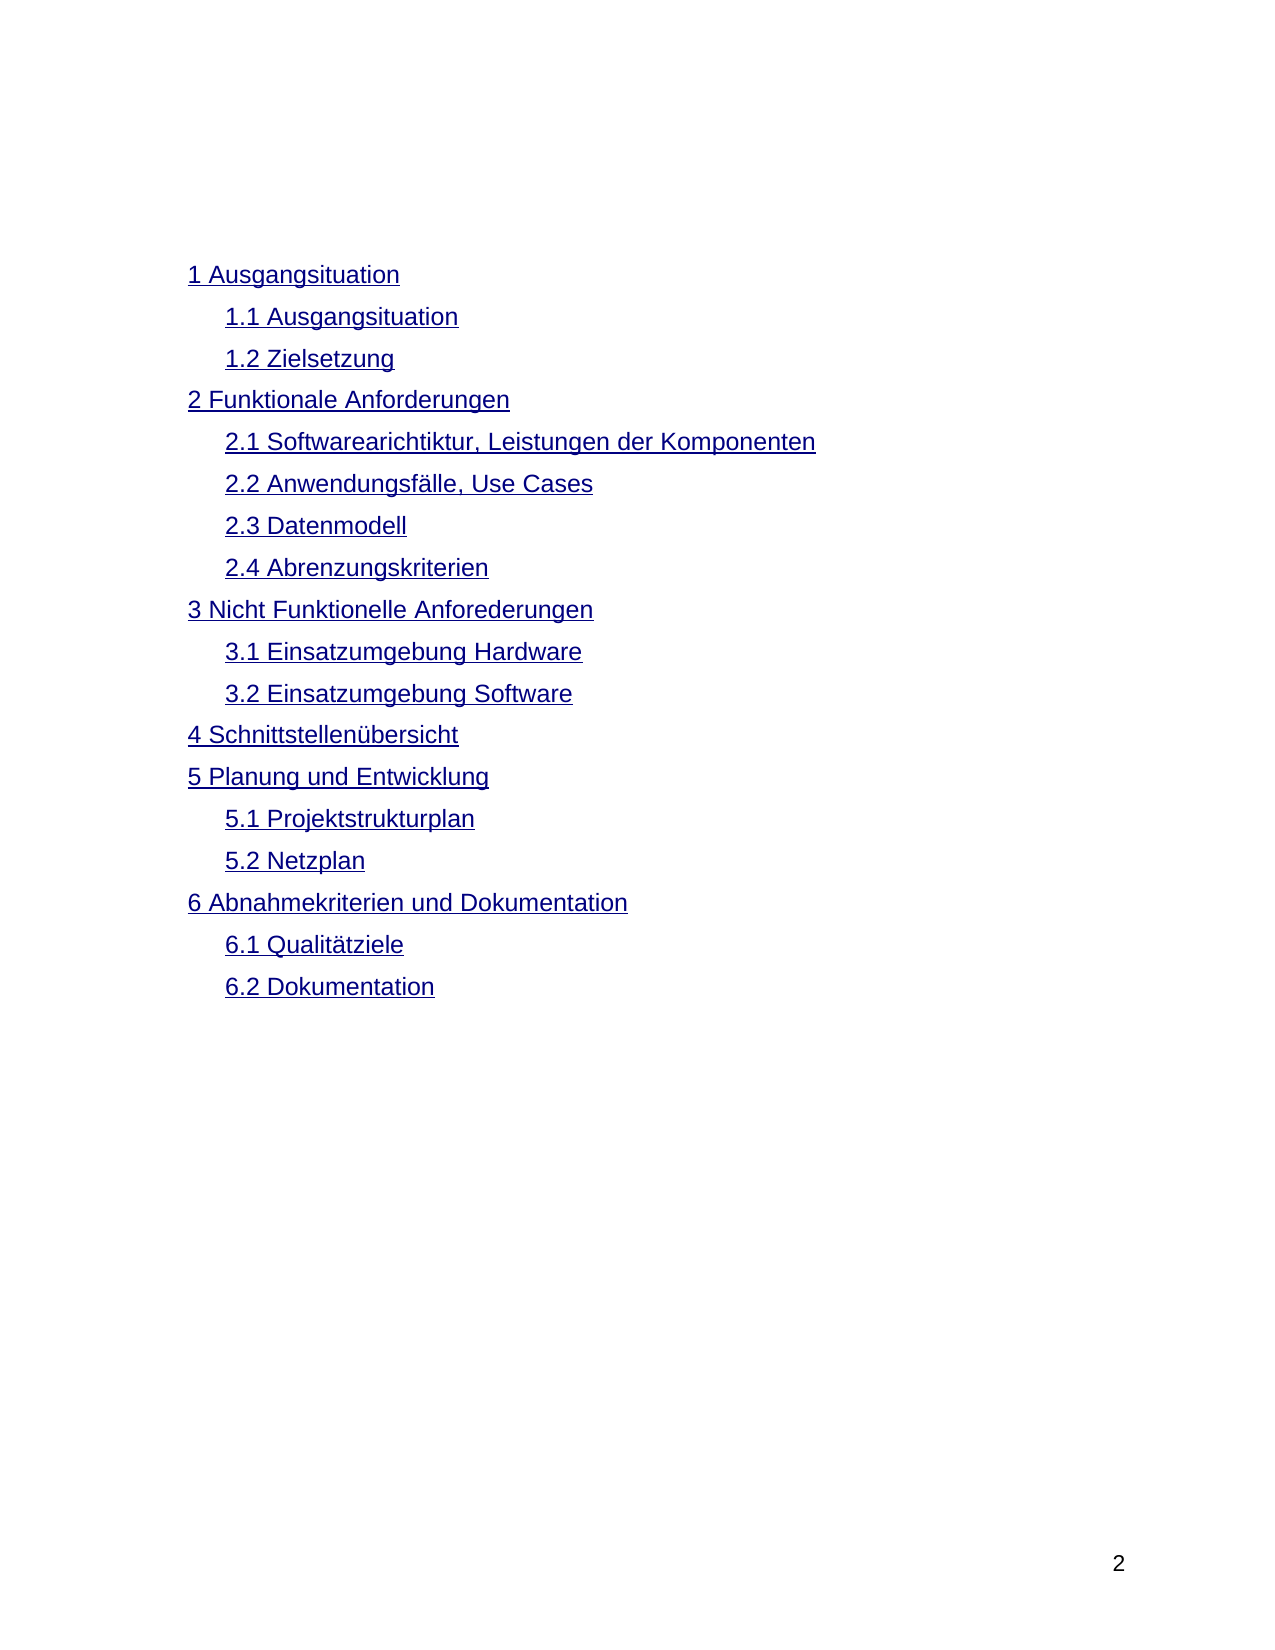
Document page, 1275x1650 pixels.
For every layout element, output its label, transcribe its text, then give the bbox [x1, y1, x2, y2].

text 2.1 Softwarearichtiktur, Leistungen der Komponenten [225, 428, 1125, 456]
text 6.1 Qualitätziele [225, 931, 1125, 958]
text 3.2 Einsatzumgebung Software [225, 679, 1125, 707]
text 2.4 Abrenzungskriterien [225, 554, 1125, 582]
text 4 Schnittstellenübersicht [187, 721, 1125, 749]
text 2 Funktionale Anforderungen [187, 386, 1125, 414]
text 5.2 Netzplan [225, 847, 1125, 875]
text 6 Abnahmekriterien und Dokumentation [187, 889, 1125, 917]
text 2.3 Datenmodell [225, 512, 1125, 540]
text 5 Planung und Entwicklung [187, 763, 1125, 791]
text 6.2 Dokumentation [225, 972, 1125, 1000]
text 1.1 Ausgangsituation [225, 302, 1125, 330]
text 3.1 Einsatzumgebung Hardware [225, 637, 1125, 665]
text 1 Ausgangsituation [187, 261, 1125, 288]
text 2.2 Anwendungsfälle, Use Cases [225, 470, 1125, 498]
text 1.2 Zielsetzung [225, 344, 1125, 372]
text 3 Nicht Funktionelle Anforederungen [187, 596, 1125, 623]
text 5.1 Projektstrukturplan [225, 805, 1125, 833]
